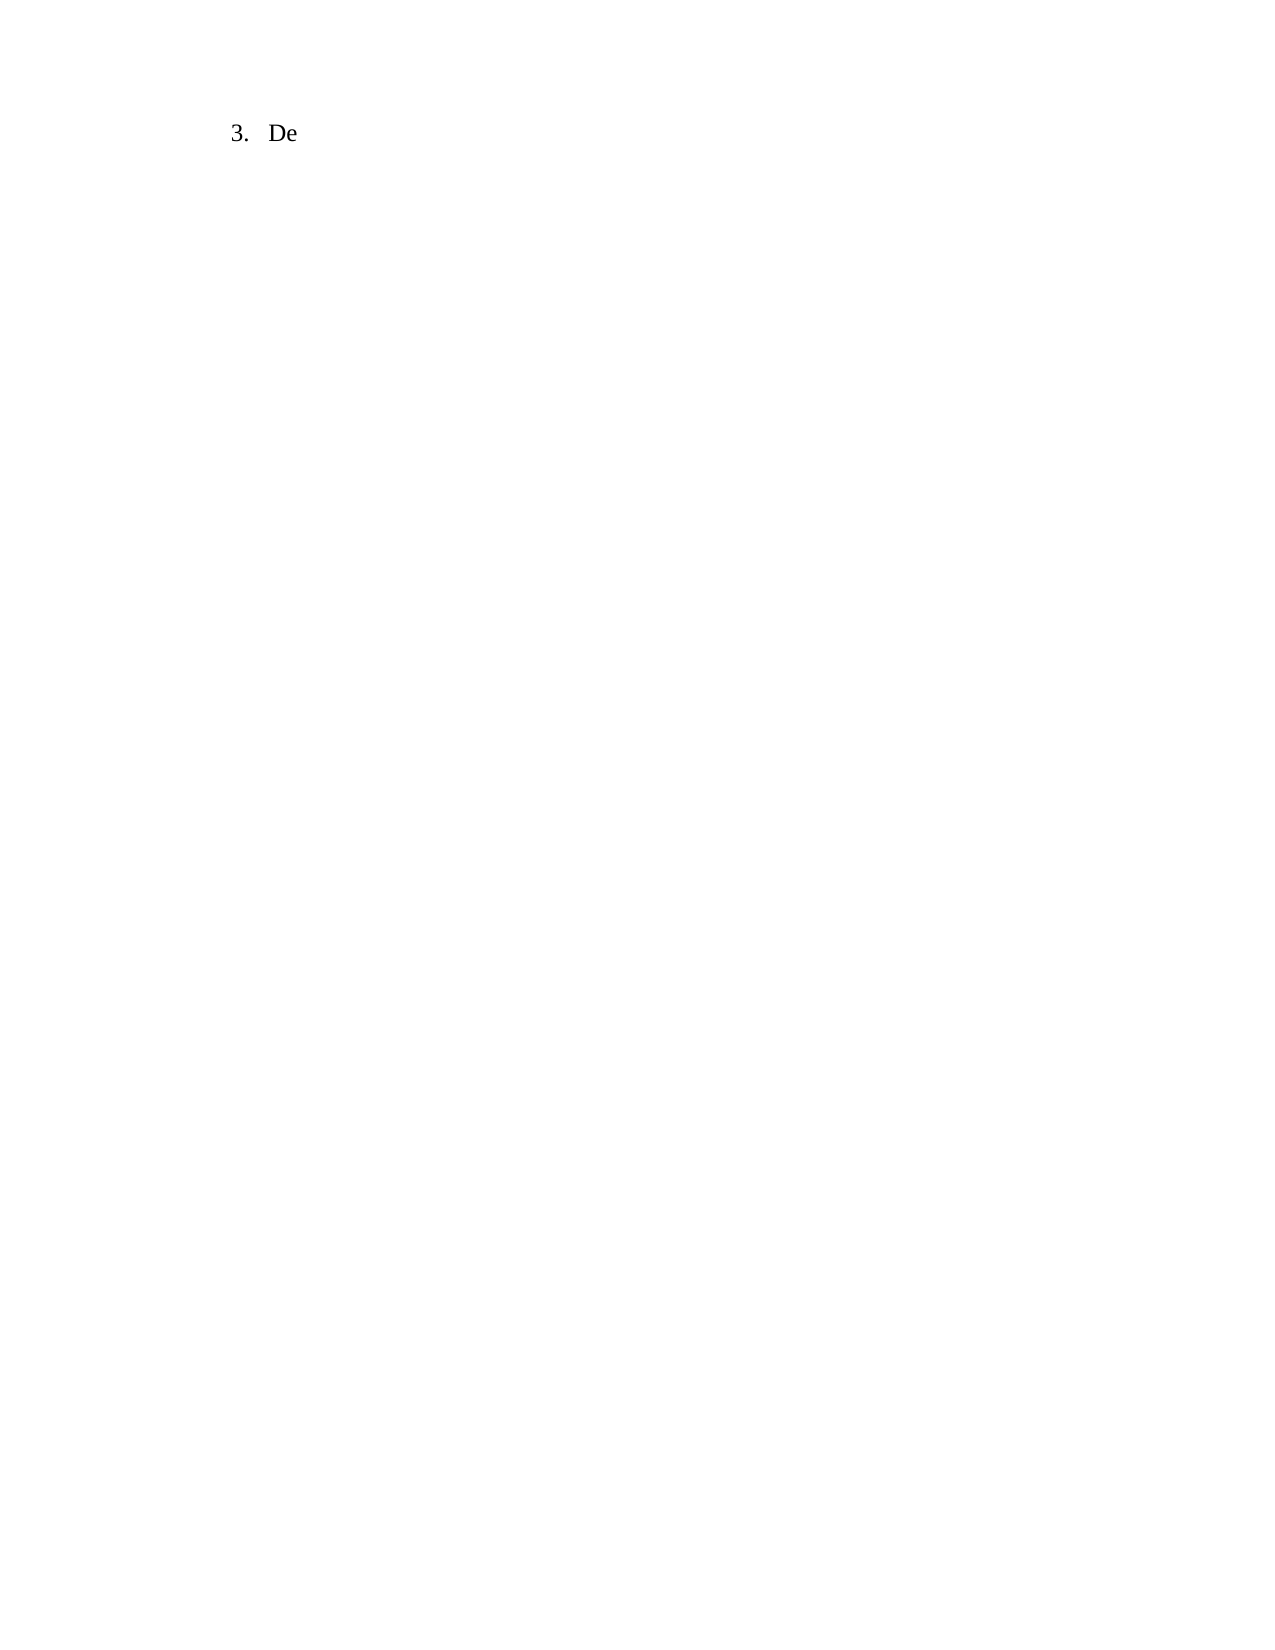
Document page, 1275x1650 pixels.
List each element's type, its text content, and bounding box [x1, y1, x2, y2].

list De [231, 118, 1157, 147]
